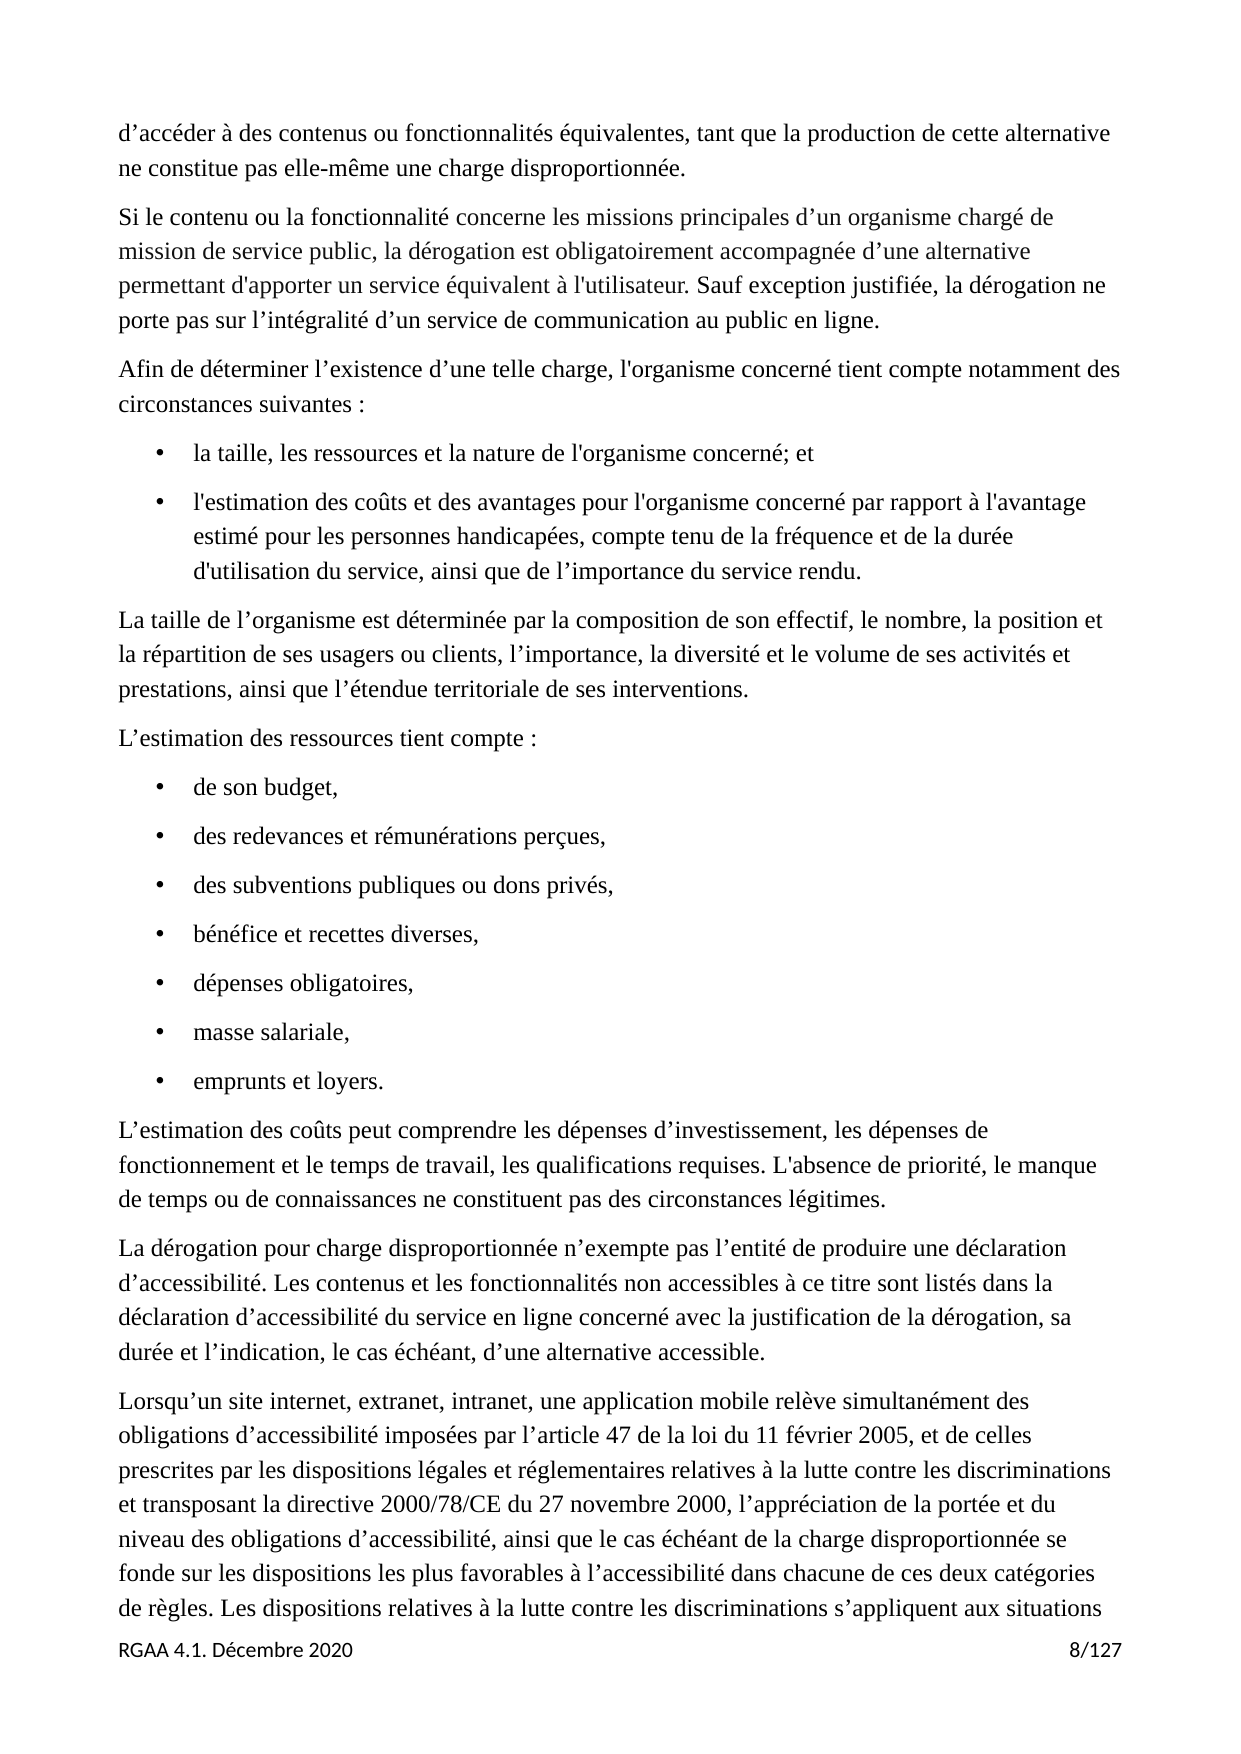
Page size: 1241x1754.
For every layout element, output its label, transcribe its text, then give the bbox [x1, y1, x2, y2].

list emprunts et loyers. [156, 1066, 1122, 1095]
list la taille, les ressources et la nature de l'organisme concerné; et [156, 438, 1122, 466]
text Lorsqu’un site internet, extranet, intranet, une application mobile relève simultanément des obligations d’accessibilité imposées par l’article 47 de la loi du 11 février 2005, et de celles prescrites par les dispositions légales et réglementaires relatives à la lutte contre les discriminations et transposant la directive 2000/78/CE du 27 novembre 2000, l’appréciation de la portée et du niveau des obligations d’accessibilité, ainsi que le cas échéant de la charge disproportionnée se fonde sur les dispositions les plus favorables à l’accessibilité dans chacune de ces deux catégories de règles. Les dispositions relatives à la lutte contre les discriminations s’appliquent aux situations [118, 1386, 1122, 1621]
text Si le contenu ou la fonctionnalité concerne les missions principales d’un organisme chargé de mission de service public, la dérogation est obligatoirement accompagnée d’une alternative permettant d'apporter un service équivalent à l'utilisateur. Sauf exception justifiée, la dérogation ne porte pas sur l’intégralité d’un service de communication au public en ligne. [118, 202, 1122, 334]
text L’estimation des ressources tient compte : [118, 723, 1122, 752]
text d’accéder à des contenus ou fonctionnalités équivalentes, tant que la production de cette alternative ne constitue pas elle-même une charge disproportionnée. [118, 118, 1122, 181]
text L’estimation des coûts peut comprendre les dépenses d’investissement, les dépenses de fonctionnement et le temps de travail, les qualifications requises. L'absence de priorité, le manque de temps ou de connaissances ne constituent pas des circonstances légitimes. [118, 1115, 1122, 1213]
list des redevances et rémunérations perçues, [156, 821, 1122, 850]
list masse salariale, [156, 1017, 1122, 1046]
list dépenses obligatoires, [156, 968, 1122, 997]
list des subventions publiques ou dons privés, [156, 870, 1122, 899]
list l'estimation des coûts et des avantages pour l'organisme concerné par rapport à l'avantage estimé pour les personnes handicapées, compte tenu de la fréquence et de la durée d'utilisation du service, ainsi que de l’importance du service rendu. [156, 487, 1122, 584]
text La taille de l’organisme est déterminée par la composition de son effectif, le nombre, la position et la répartition de ses usagers ou clients, l’importance, la diversité et le volume de ses activités et prestations, ainsi que l’étendue territoriale de ses interventions. [118, 605, 1122, 702]
list bénéfice et recettes diverses, [156, 919, 1122, 948]
text Afin de déterminer l’existence d’une telle charge, l'organisme concerné tient compte notamment des circonstances suivantes : [118, 354, 1122, 417]
text La dérogation pour charge disproportionnée n’exempte pas l’entité de produire une déclaration d’accessibilité. Les contenus et les fonctionnalités non accessibles à ce titre sont listés dans la déclaration d’accessibilité du service en ligne concerné avec la justification de la dérogation, sa durée et l’indication, le cas échéant, d’une alternative accessible. [118, 1233, 1122, 1366]
list de son budget, [156, 772, 1122, 801]
